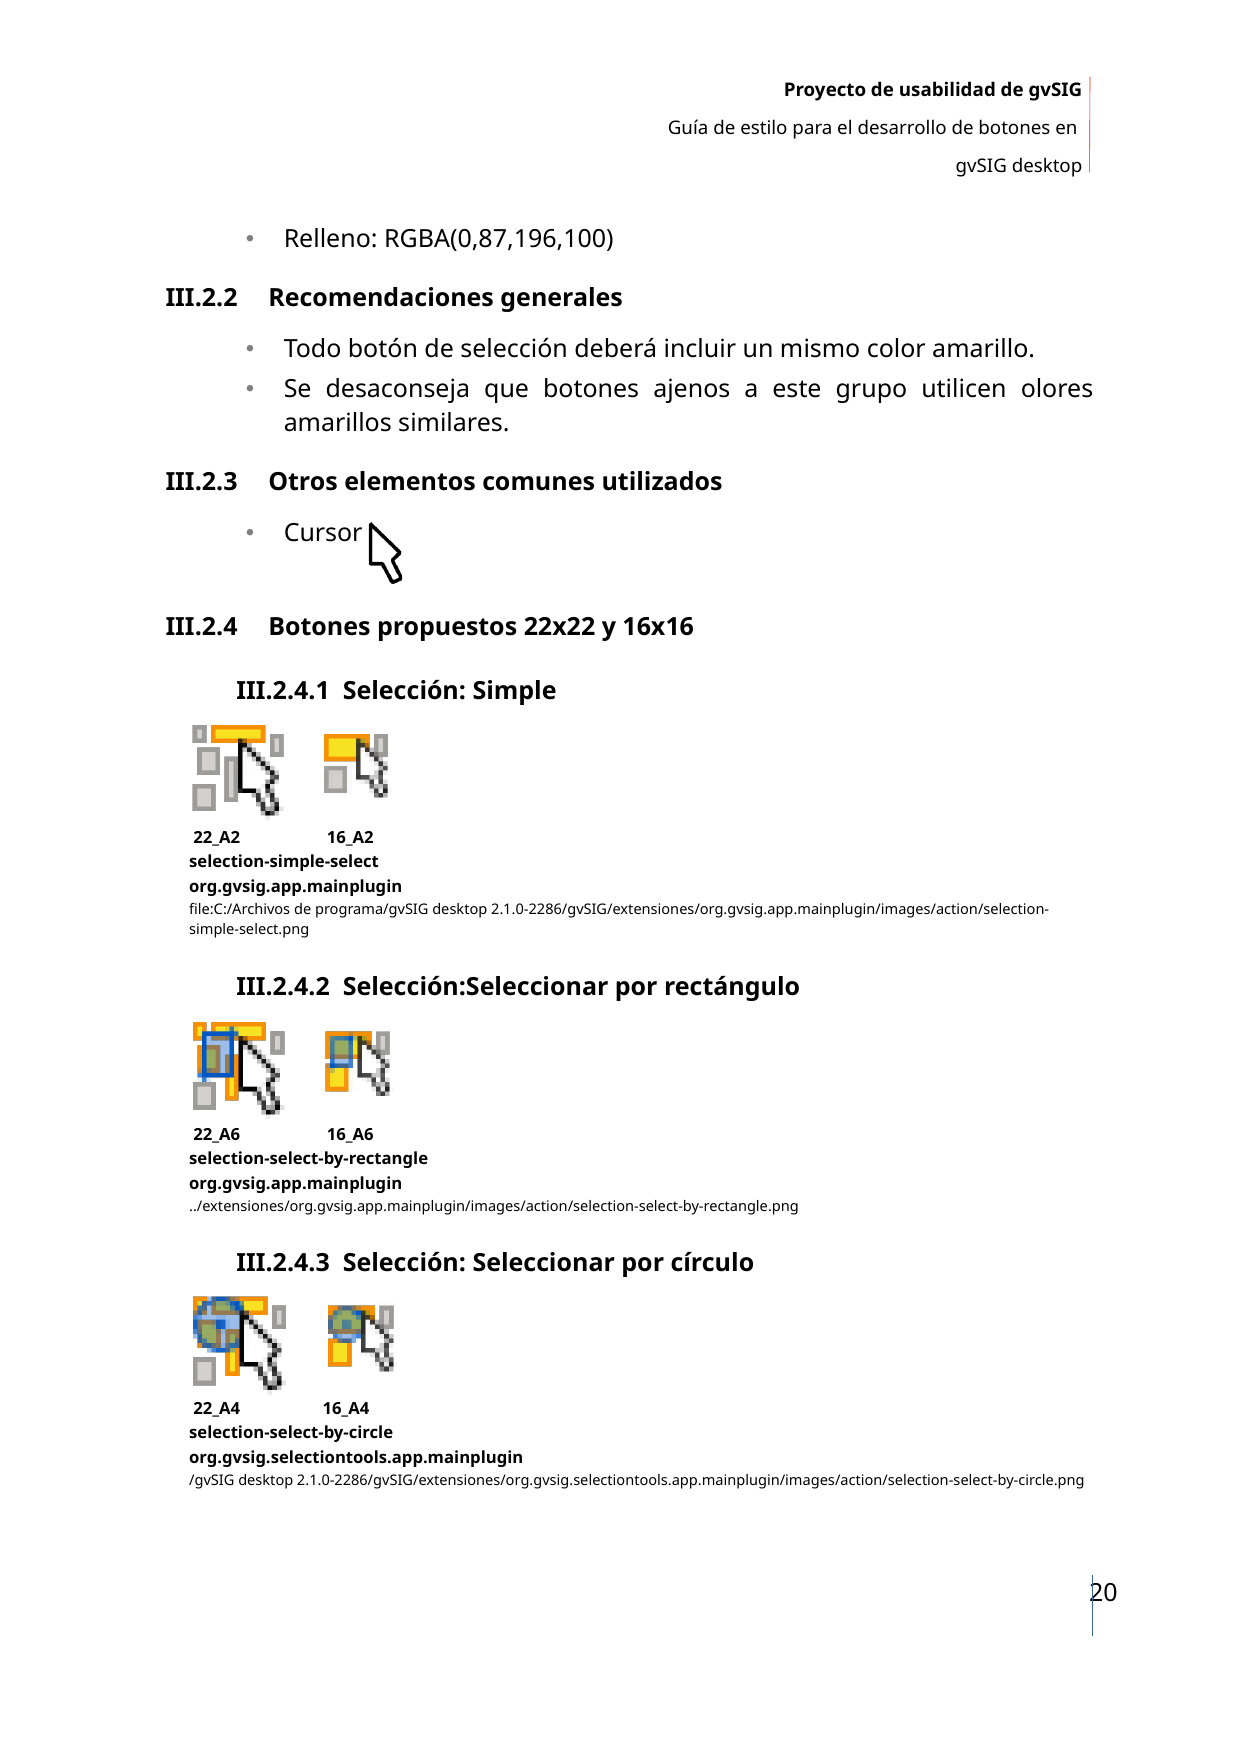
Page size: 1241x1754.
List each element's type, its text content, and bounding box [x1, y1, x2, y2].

list Relleno: RGBA(0,87,196,100) [246, 221, 1095, 255]
text file:C:/Archivos de programa/gvSIG desktop 2.1.0-2286/gvSIG/extensiones/org.gvsig.app.mainplugin/images/action/selection-simple-select.png [189, 899, 1095, 939]
picture [188, 1291, 398, 1395]
subtitle Recomendaciones generales [165, 280, 1095, 314]
text selection-simple-select [189, 850, 1095, 873]
text org.gvsig.selectiontools.app.mainplugin [189, 1446, 1095, 1468]
list Todo botón de selección deberá incluir un mismo color amarillo. [246, 331, 1095, 364]
text org.gvsig.app.mainplugin [189, 874, 1095, 897]
text 22_A6 16_A6 [193, 1122, 1095, 1145]
text 22_A4 16_A4 [193, 1397, 1095, 1419]
subtitle Botones propuestos 22x22 y 16x16 [165, 609, 1095, 643]
text org.gvsig.app.mainplugin [189, 1171, 1095, 1194]
picture [368, 522, 403, 584]
text selection-select-by-circle [189, 1421, 1095, 1444]
subtitle Selección:Seleccionar por rectángulo [236, 968, 1095, 1002]
list Cursor [246, 514, 1095, 584]
text ../extensiones/org.gvsig.app.mainplugin/images/action/selection-select-by-rectangle.png [189, 1196, 1095, 1216]
subtitle Selección: Simple [236, 672, 1095, 706]
picture [188, 718, 392, 824]
text selection-select-by-rectangle [189, 1147, 1095, 1169]
text /gvSIG desktop 2.1.0-2286/gvSIG/extensiones/org.gvsig.selectiontools.app.mainplugin/images/action/selection-select-by-circle.png [189, 1470, 1095, 1490]
text 22_A2 16_A2 [193, 825, 1095, 848]
subtitle Selección: Seleccionar por círculo [236, 1245, 1095, 1279]
list Se desaconseja que botones ajenos a este grupo utilicen olores amarillos similares. [246, 371, 1095, 439]
picture [188, 1013, 394, 1123]
subtitle Otros elementos comunes utilizados [165, 464, 1095, 498]
